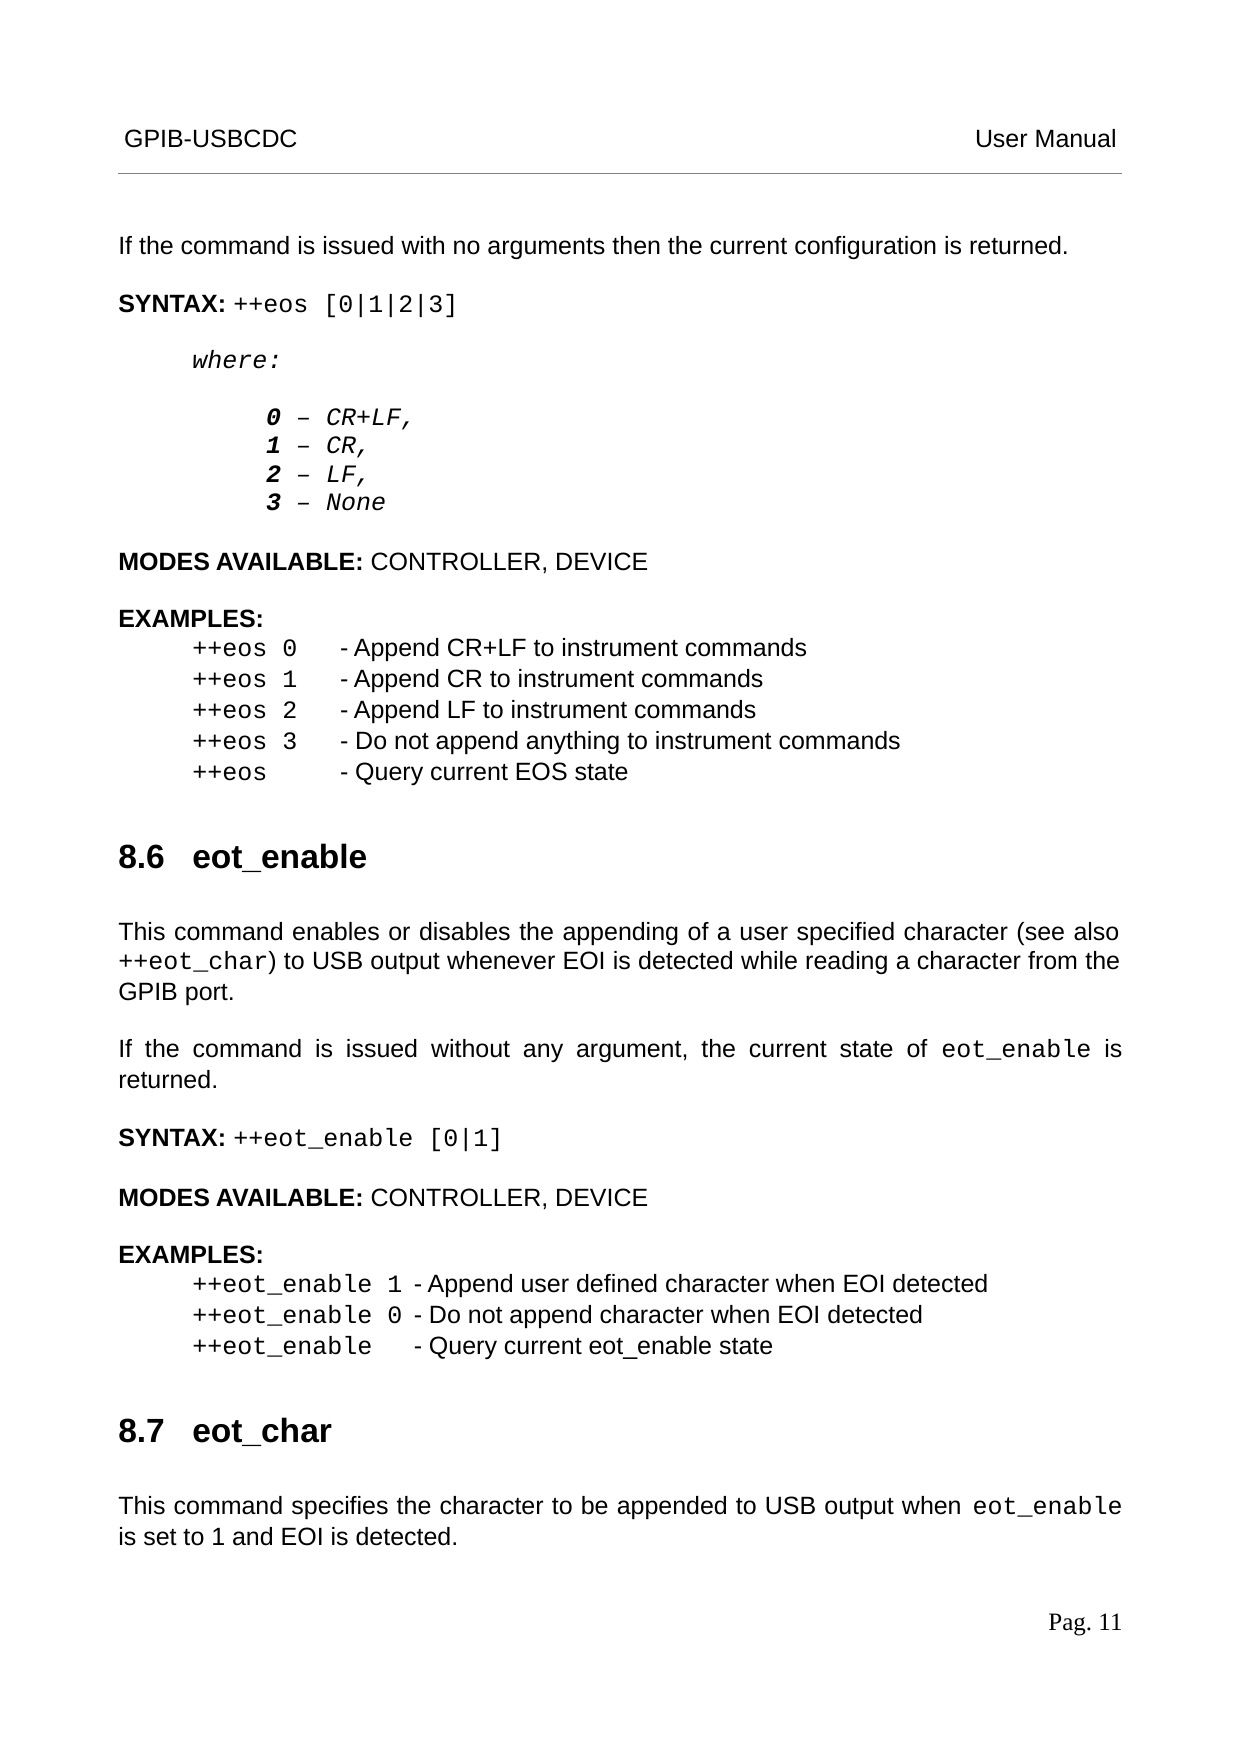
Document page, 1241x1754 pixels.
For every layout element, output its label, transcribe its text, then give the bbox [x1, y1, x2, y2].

text EXAMPLES: [118, 1240, 1122, 1269]
text ++eot_enable - Query current eot_enable state [192, 1331, 1122, 1362]
text MODES AVAILABLE: CONTROLLER, DEVICE [118, 1183, 1122, 1211]
text ++eos 1 - Append CR to instrument commands [192, 664, 1122, 695]
subtitle eot_char [118, 1411, 1122, 1450]
subtitle eot_enable [118, 837, 1122, 876]
text ++eos 3 - Do not append anything to instrument commands [192, 726, 1122, 757]
text 3 – None [266, 490, 1122, 518]
text SYNTAX: ++eot_enable [0|1] [118, 1123, 1122, 1154]
text ++eos 0 - Append CR+LF to instrument commands [192, 633, 1122, 664]
text 0 – CR+LF, [266, 405, 1122, 433]
text 1 – CR, [266, 433, 1122, 461]
text EXAMPLES: [118, 604, 1122, 633]
text where: [192, 348, 1122, 376]
text ++eot_enable 1 - Append user defined character when EOI detected [192, 1269, 1122, 1300]
text ++eot_enable 0 - Do not append character when EOI detected [192, 1300, 1122, 1331]
text 2 – LF, [266, 461, 1122, 490]
text This command enables or disables the appending of a user specified character (see also ++eot_char) to USB output whenever EOI is detected while reading a character from the GPIB port. [118, 917, 1122, 1006]
text ++eos - Query current EOS state [192, 757, 1122, 788]
text ++eos 2 - Append LF to instrument commands [192, 695, 1122, 726]
text If the command is issued with no arguments then the current configuration is returned. [118, 231, 1122, 260]
text MODES AVAILABLE: CONTROLLER, DEVICE [118, 547, 1122, 576]
text This command specifies the character to be appended to USB output when eot_enable is set to 1 and EOI is detected. [118, 1491, 1122, 1551]
text If the command is issued without any argument, the current state of eot_enable is returned. [118, 1034, 1122, 1094]
text SYNTAX: ++eos [0|1|2|3] [118, 289, 1122, 320]
